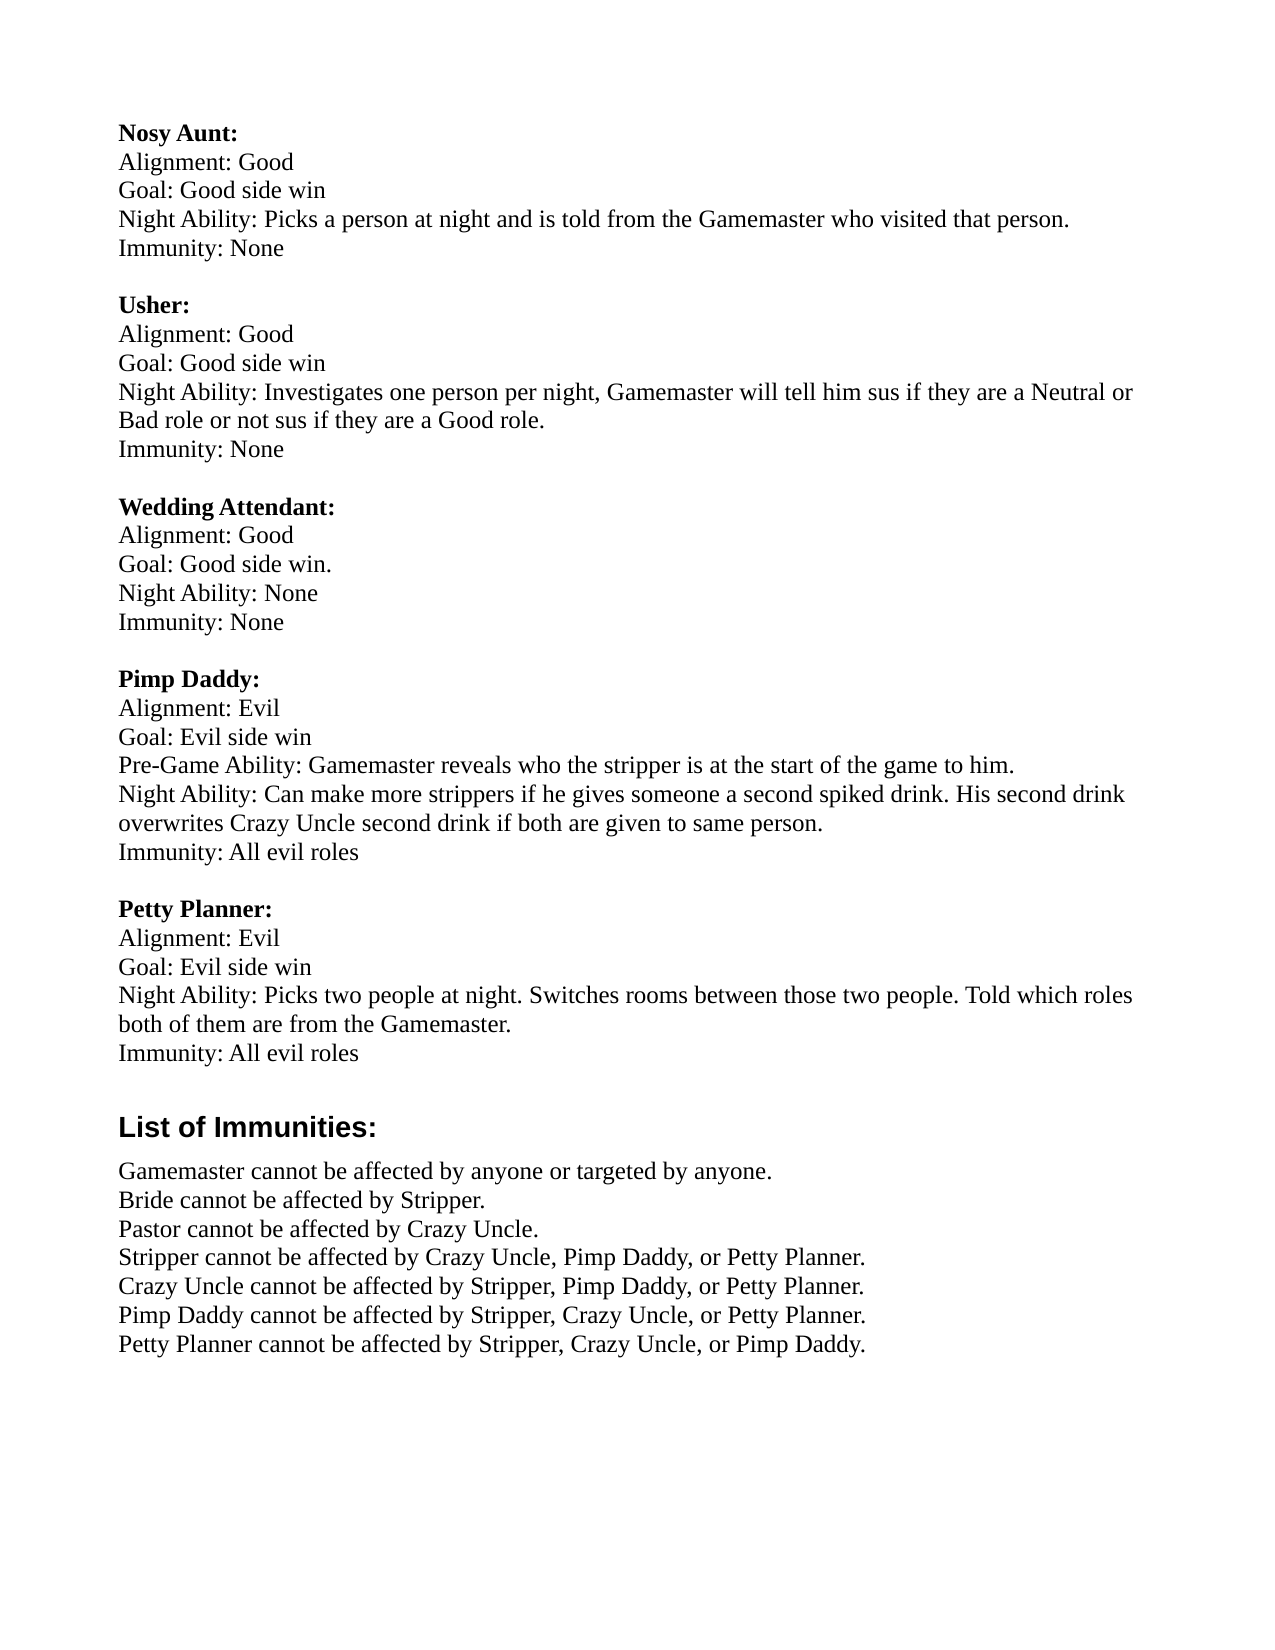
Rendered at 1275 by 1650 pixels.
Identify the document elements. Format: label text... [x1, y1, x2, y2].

text Crazy Uncle cannot be affected by Stripper, Pimp Daddy, or Petty Planner. [118, 1271, 1157, 1300]
text Night Ability: Picks two people at night. Switches rooms between those two people. Told which roles both of them are from the Gamemaster. [118, 981, 1157, 1038]
text Immunity: None [118, 607, 1157, 636]
text Nosy Aunt: [118, 118, 1157, 147]
text Immunity: All evil roles [118, 837, 1157, 866]
subtitle List of Immunities: [118, 1110, 1157, 1144]
text Alignment: Good [118, 147, 1157, 176]
text Alignment: Good [118, 521, 1157, 549]
text Pimp Daddy cannot be affected by Stripper, Crazy Uncle, or Petty Planner. [118, 1300, 1157, 1329]
text Night Ability: Picks a person at night and is told from the Gamemaster who visited that person. [118, 204, 1157, 233]
text Night Ability: Investigates one person per night, Gamemaster will tell him sus if they are a Neutral or Bad role or not sus if they are a Good role. [118, 377, 1157, 434]
text Pimp Daddy: [118, 664, 1157, 693]
text Petty Planner cannot be affected by Stripper, Crazy Uncle, or Pimp Daddy. [118, 1329, 1157, 1357]
text Goal: Good side win [118, 348, 1157, 377]
text Immunity: None [118, 434, 1157, 463]
text Petty Planner: [118, 894, 1157, 923]
text Night Ability: None [118, 578, 1157, 607]
text Bride cannot be affected by Stripper. [118, 1185, 1157, 1214]
text Night Ability: Can make more strippers if he gives someone a second spiked drink. His second drink overwrites Crazy Uncle second drink if both are given to same person. [118, 779, 1157, 837]
text Goal: Evil side win [118, 952, 1157, 981]
text Alignment: Evil [118, 923, 1157, 952]
text Alignment: Good [118, 319, 1157, 348]
text Pastor cannot be affected by Crazy Uncle. [118, 1214, 1157, 1242]
text Stripper cannot be affected by Crazy Uncle, Pimp Daddy, or Petty Planner. [118, 1242, 1157, 1271]
text Wedding Attendant: [118, 492, 1157, 521]
text Alignment: Evil [118, 693, 1157, 722]
text Goal: Good side win [118, 176, 1157, 204]
text Goal: Evil side win [118, 722, 1157, 751]
text Immunity: All evil roles [118, 1038, 1157, 1067]
text Gamemaster cannot be affected by anyone or targeted by anyone. [118, 1156, 1157, 1185]
text Usher: [118, 291, 1157, 319]
text Immunity: None [118, 233, 1157, 262]
text Pre-Game Ability: Gamemaster reveals who the stripper is at the start of the game to him. [118, 751, 1157, 779]
text Goal: Good side win. [118, 549, 1157, 578]
